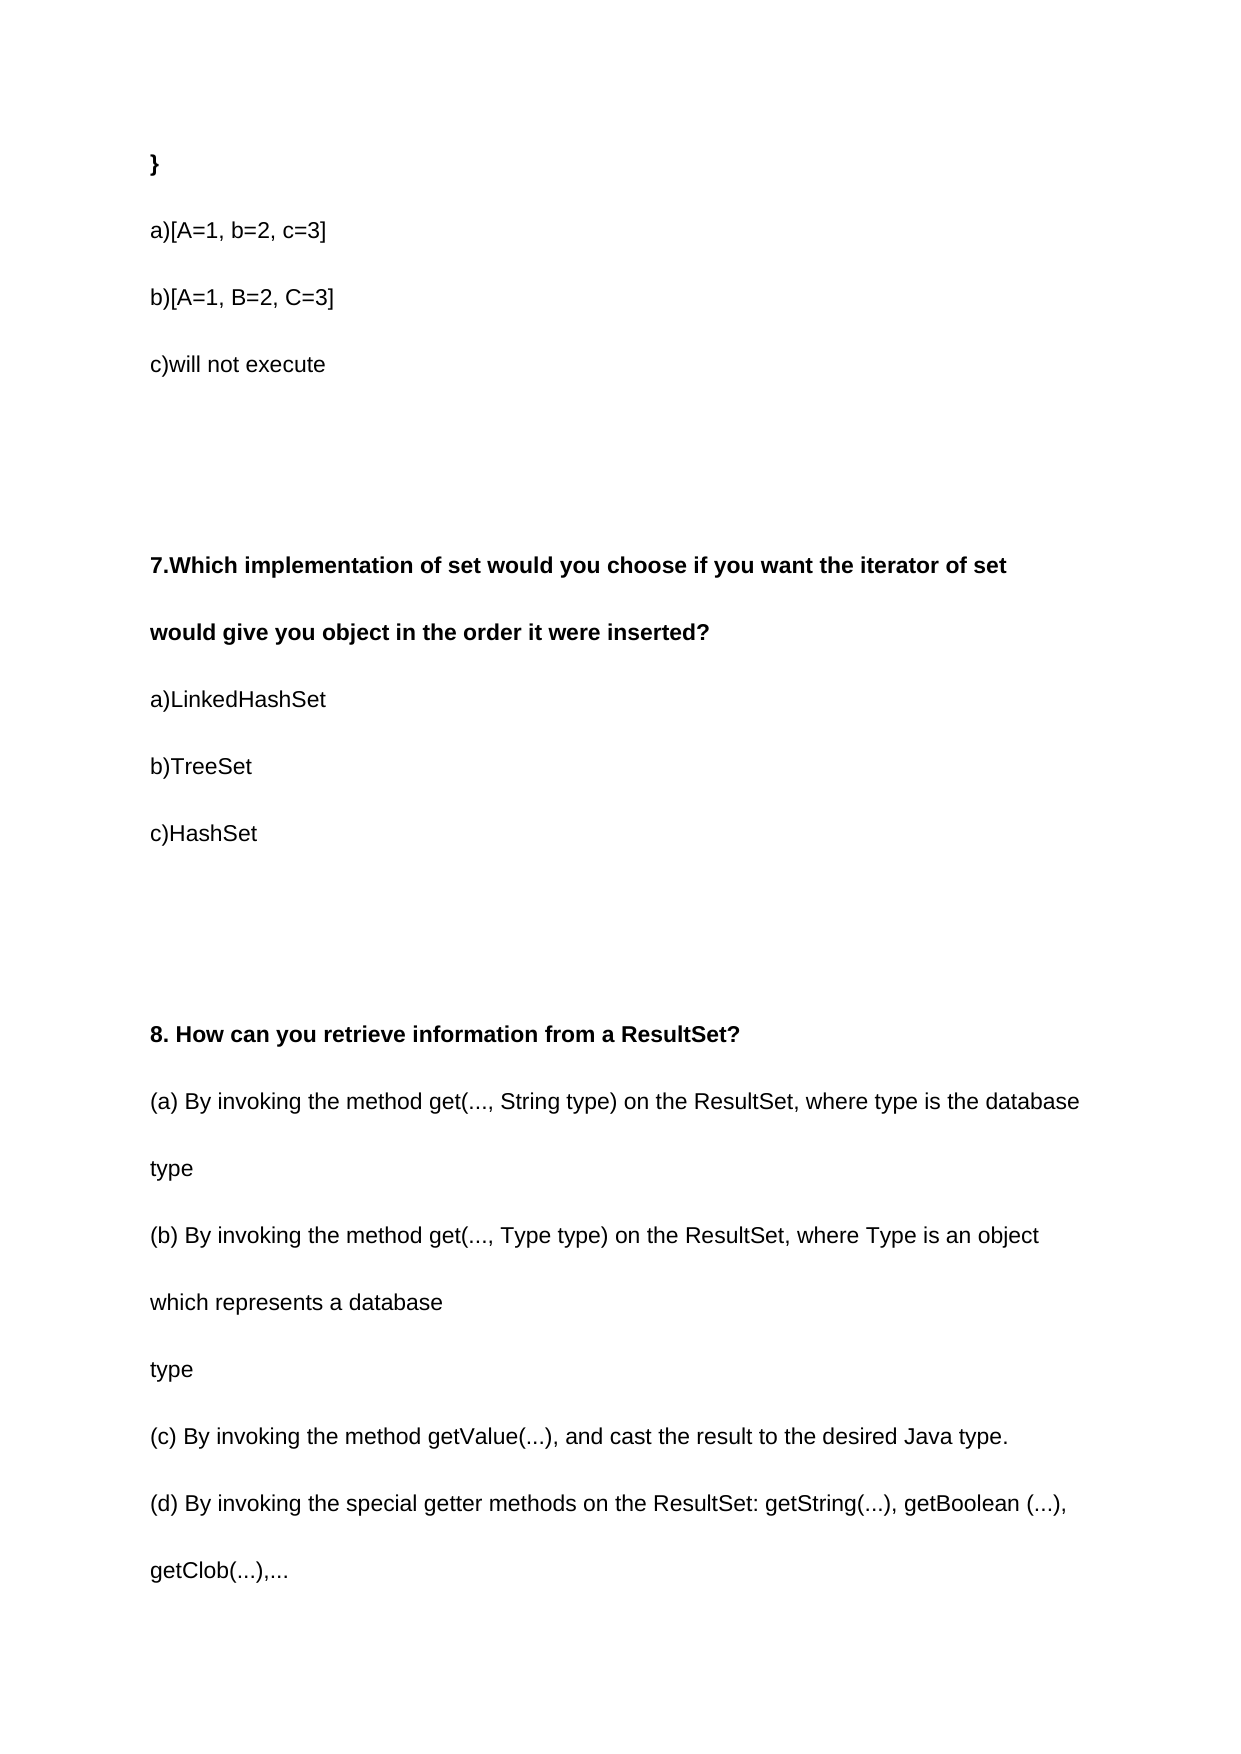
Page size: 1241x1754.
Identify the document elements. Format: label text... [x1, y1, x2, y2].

text c)will not execute [150, 351, 1090, 377]
text (d) By invoking the special getter methods on the ResultSet: getString(...), getBoolean (...), [150, 1489, 1090, 1516]
text type [150, 1356, 1090, 1382]
text } [150, 150, 1090, 176]
text a)[A=1, b=2, c=3] [150, 217, 1090, 243]
text which represents a database [150, 1289, 1090, 1315]
text getClob(...),... [150, 1557, 1090, 1583]
text (c) By invoking the method getValue(...), and cast the result to the desired Java type. [150, 1423, 1090, 1449]
text would give you object in the order it were inserted? [150, 619, 1090, 645]
text type [150, 1155, 1090, 1181]
text c)HashSet [150, 820, 1090, 846]
text (b) By invoking the method get(..., Type type) on the ResultSet, where Type is an object [150, 1222, 1090, 1248]
text b)[A=1, B=2, C=3] [150, 284, 1090, 310]
text b)TreeSet [150, 753, 1090, 779]
text 7.Which implementation of set would you choose if you want the iterator of set [150, 552, 1090, 578]
text (a) By invoking the method get(..., String type) on the ResultSet, where type is the database [150, 1088, 1090, 1114]
text 8. How can you retrieve information from a ResultSet? [150, 1021, 1090, 1047]
text a)LinkedHashSet [150, 686, 1090, 712]
